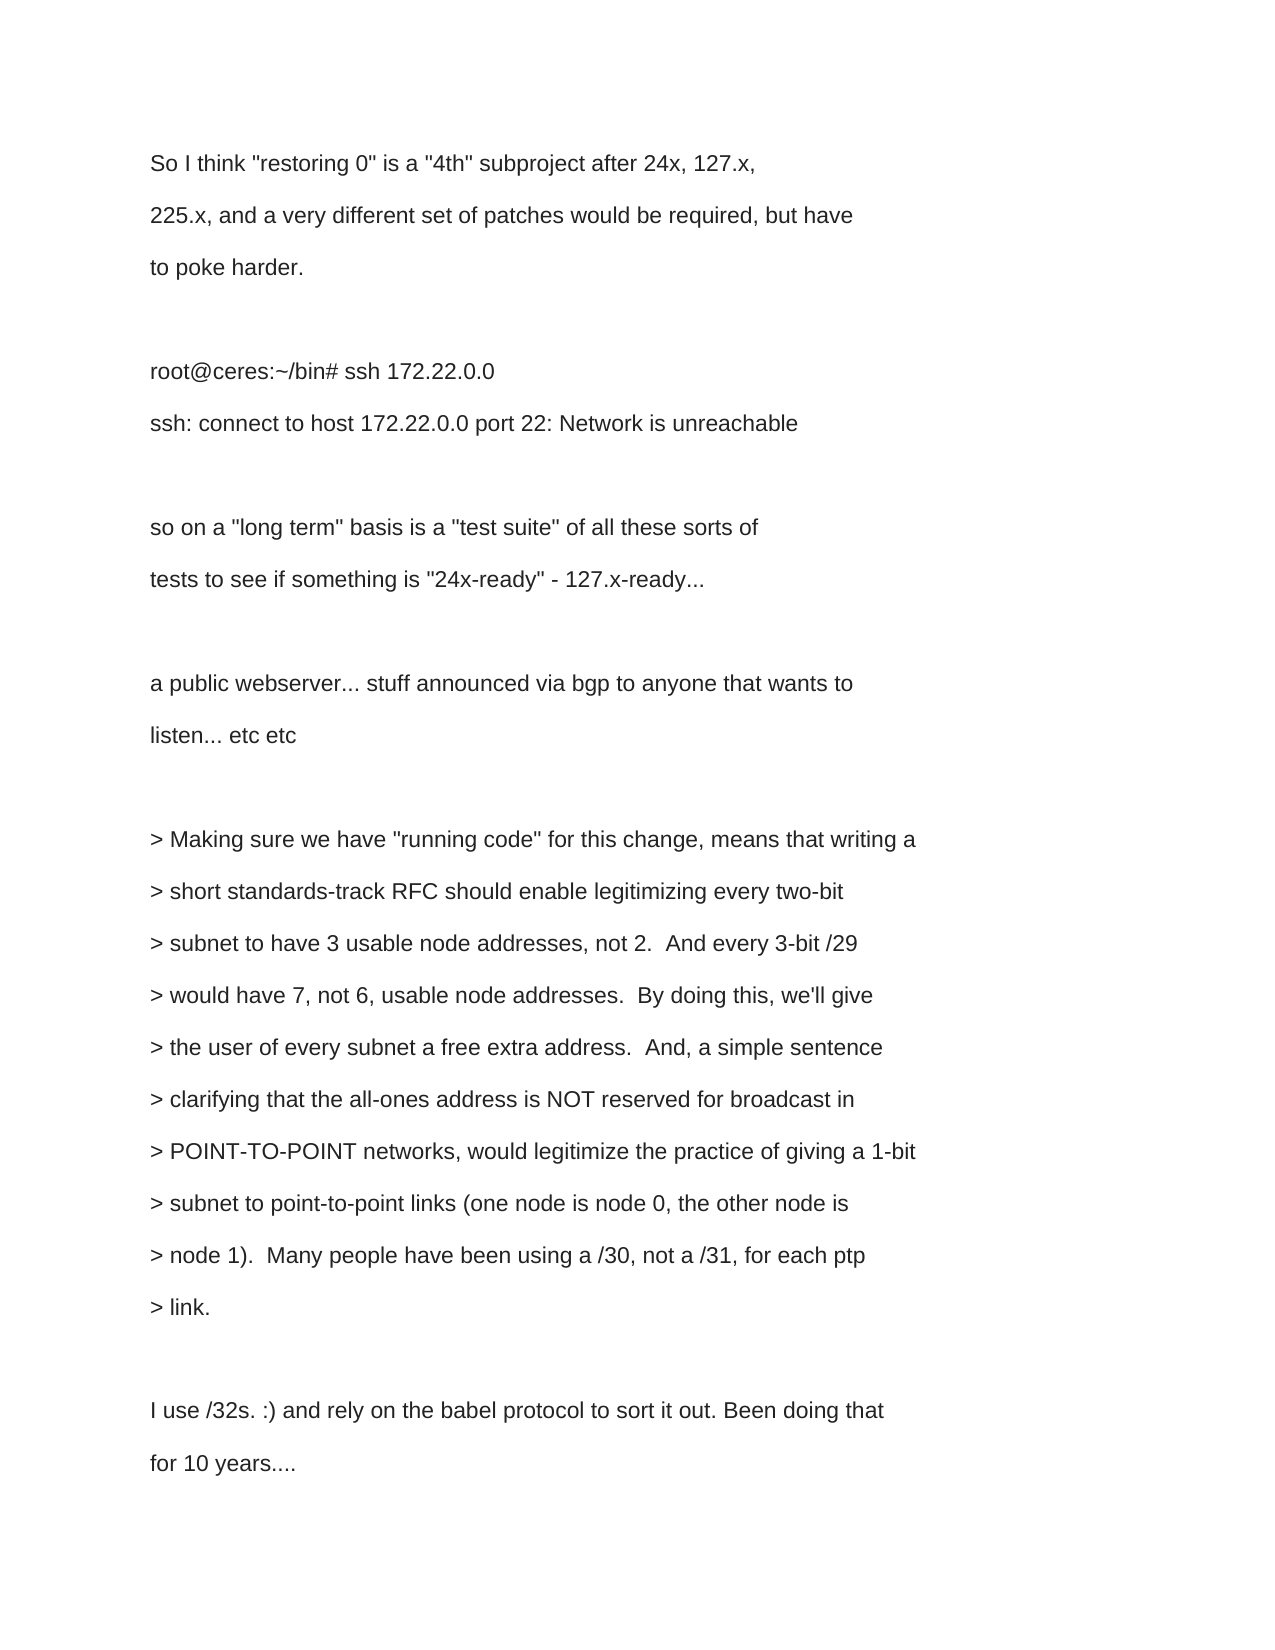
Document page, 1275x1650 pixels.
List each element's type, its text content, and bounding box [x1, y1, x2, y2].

text ssh: connect to host 172.22.0.0 port 22: Network is unreachable [150, 410, 1125, 436]
text to poke harder. [150, 254, 1125, 280]
text > Making sure we have "running code" for this change, means that writing a [150, 826, 1125, 852]
text > short standards-track RFC should enable legitimizing every two-bit [150, 878, 1125, 904]
text > the user of every subnet a free extra address. And, a simple sentence [150, 1034, 1125, 1060]
text > clarifying that the all-ones address is NOT reserved for broadcast in [150, 1086, 1125, 1112]
text listen... etc etc [150, 722, 1125, 748]
text tests to see if something is "24x-ready" - 127.x-ready... [150, 566, 1125, 592]
text 225.x, and a very different set of patches would be required, but have [150, 202, 1125, 228]
text a public webserver... stuff announced via bgp to anyone that wants to [150, 670, 1125, 696]
text so on a "long term" basis is a "test suite" of all these sorts of [150, 514, 1125, 540]
text > POINT-TO-POINT networks, would legitimize the practice of giving a 1-bit [150, 1138, 1125, 1164]
text > subnet to have 3 usable node addresses, not 2. And every 3-bit /29 [150, 930, 1125, 956]
text So I think "restoring 0" is a "4th" subproject after 24x, 127.x, [150, 150, 1125, 176]
text > would have 7, not 6, usable node addresses. By doing this, we'll give [150, 982, 1125, 1008]
text for 10 years.... [150, 1449, 1125, 1476]
text > node 1). Many people have been using a /30, not a /31, for each ptp [150, 1242, 1125, 1268]
text I use /32s. :) and rely on the babel protocol to sort it out. Been doing that [150, 1397, 1125, 1424]
text > subnet to point-to-point links (one node is node 0, the other node is [150, 1189, 1125, 1216]
text root@ceres:~/bin# ssh 172.22.0.0 [150, 358, 1125, 384]
text > link. [150, 1293, 1125, 1320]
